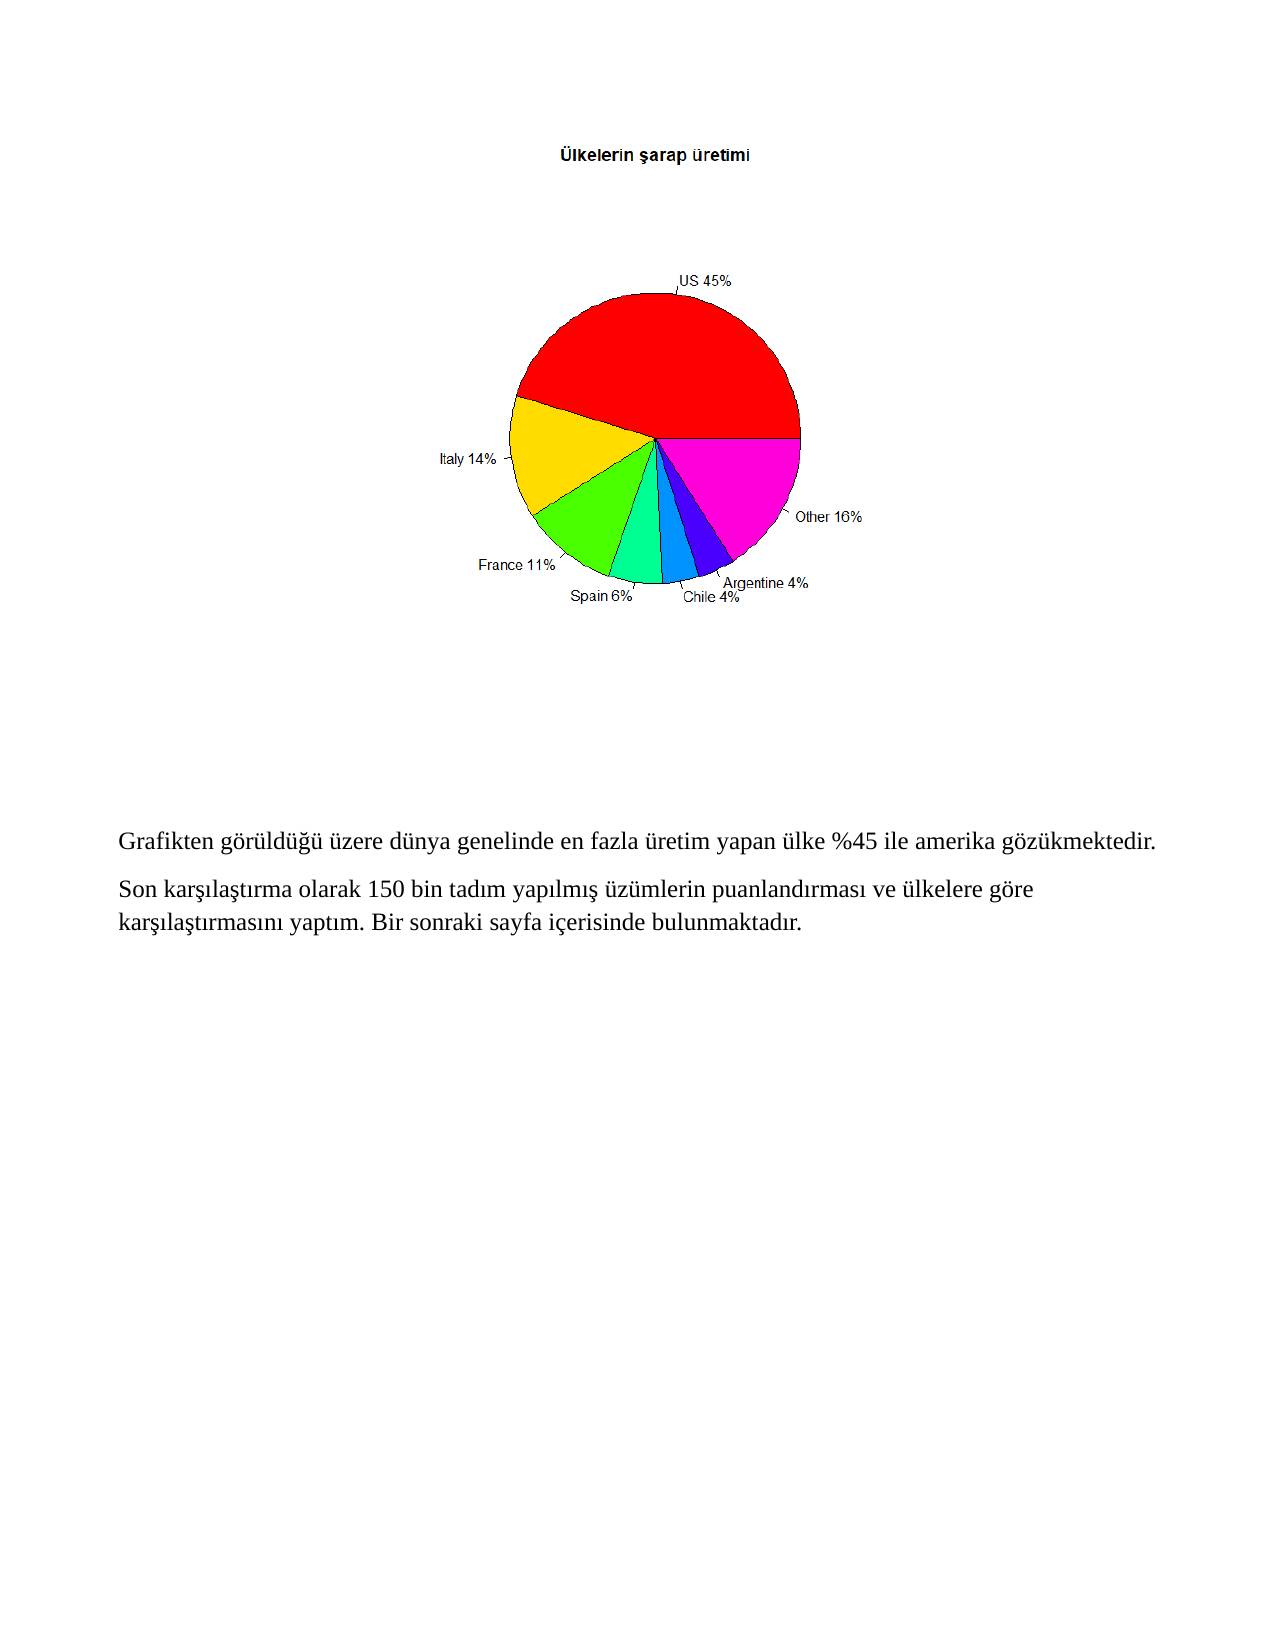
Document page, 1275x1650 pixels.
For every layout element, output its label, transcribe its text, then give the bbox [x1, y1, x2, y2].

text Son karşılaştırma olarak 150 bin tadım yapılmış üzümlerin puanlandırması ve ülkelere göre karşılaştırmasını yaptım. Bir sonraki sayfa içerisinde bulunmaktadır. [118, 874, 1157, 936]
picture [215, 118, 1060, 775]
text Grafikten görüldüğü üzere dünya genelinde en fazla üretim yapan ülke %45 ile amerika gözükmektedir. [118, 826, 1157, 855]
